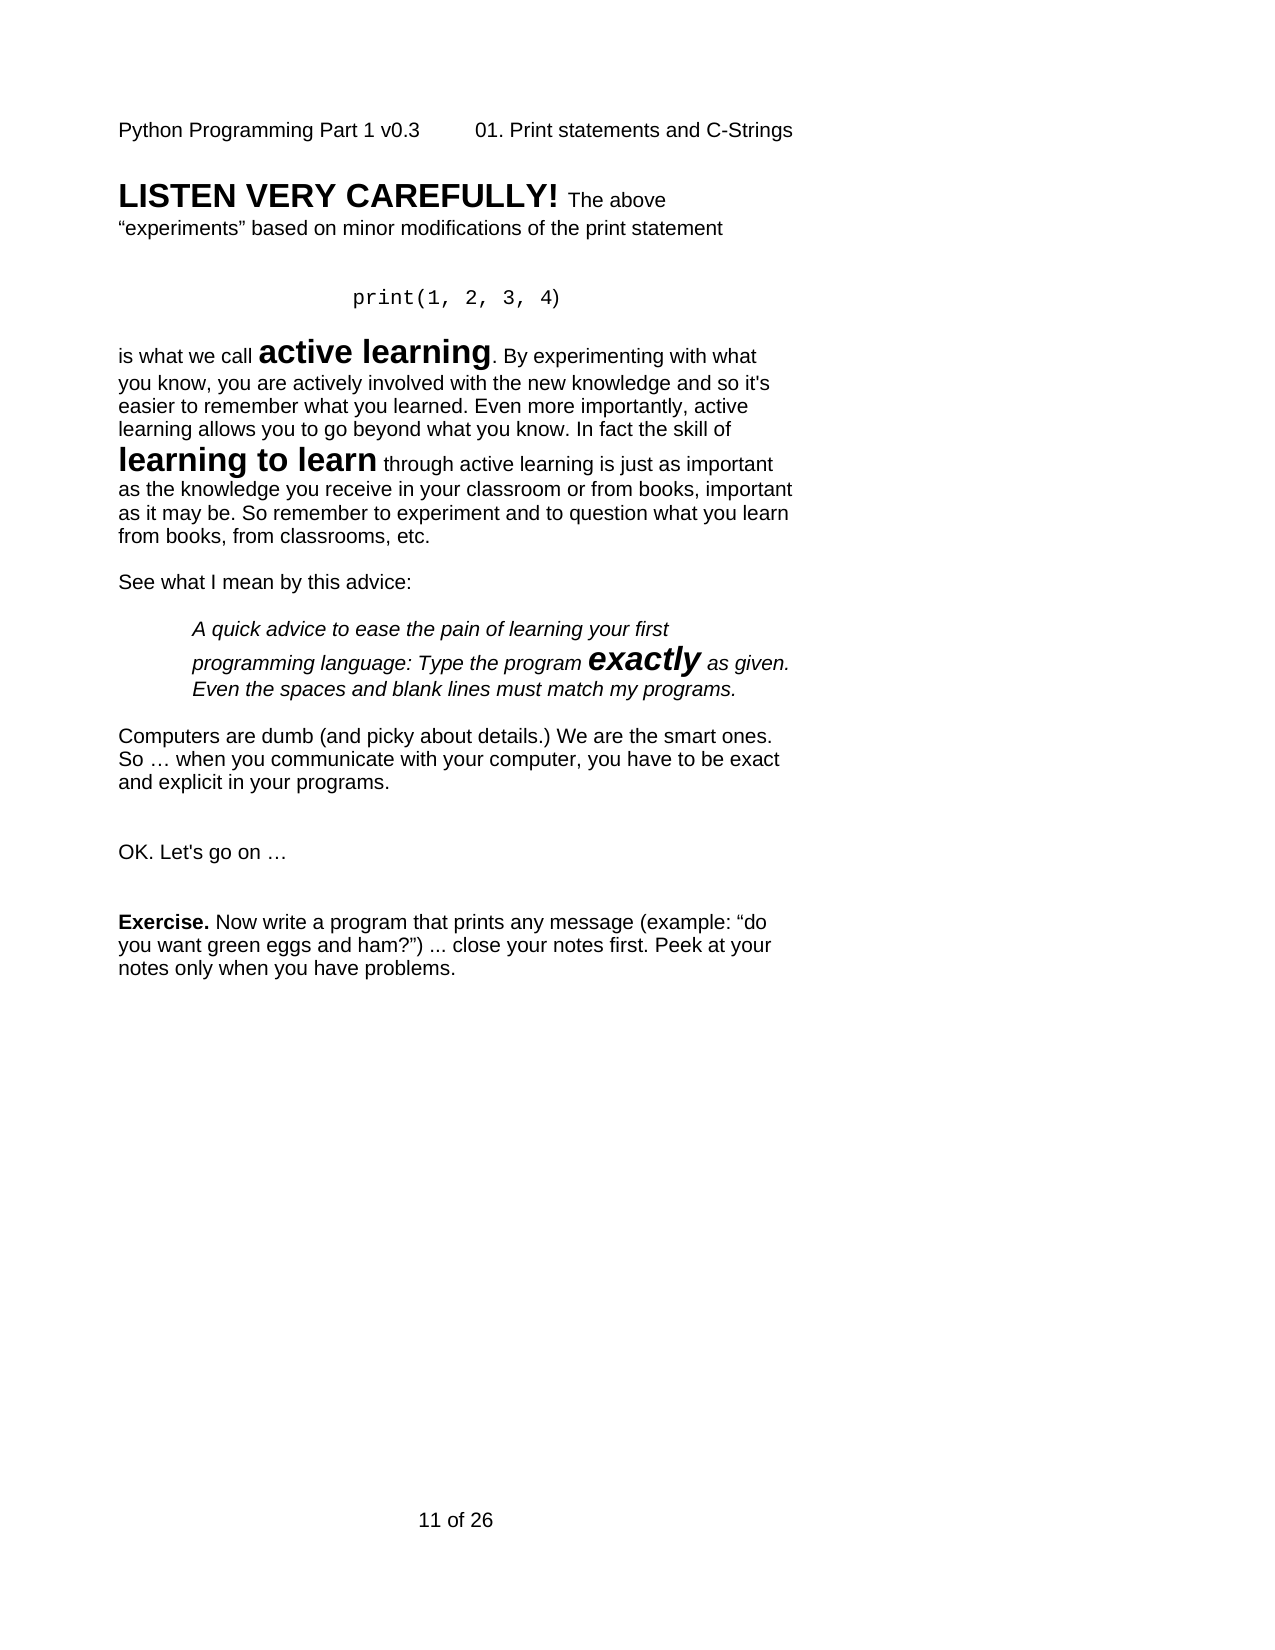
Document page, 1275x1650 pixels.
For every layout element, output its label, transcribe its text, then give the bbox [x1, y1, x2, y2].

text is what we call active learning. By experimenting with what you know, you are actively involved with the new knowledge and so it's easier to remember what you learned. Even more importantly, active learning allows you to go beyond what you know. In fact the skill of learning to learn through active learning is just as important as the knowledge you receive in your classroom or from books, important as it may be. So remember to experiment and to question what you learn from books, from classrooms, etc. [118, 334, 793, 548]
text A quick advice to ease the pain of learning your first programming language: Type the program exactly as given. Even the spaces and blank lines must match my programs. [192, 617, 793, 701]
text See what I mean by this advice: [118, 571, 793, 594]
text Computers are dumb (and picky about details.) We are the smart ones. So … when you communicate with your computer, you have to be exact and explicit in your programs. [118, 724, 793, 794]
text print(1, 2, 3, 4) [118, 285, 793, 311]
text LISTEN VERY CAREFULLY! The above “experiments” based on minor modifications of the print statement [118, 171, 793, 240]
text Exercise. Now write a program that prints any message (example: “do you want green eggs and ham?”) ... close your notes first. Peek at your notes only when you have problems. [118, 910, 793, 980]
text OK. Let's go on … [118, 841, 793, 864]
